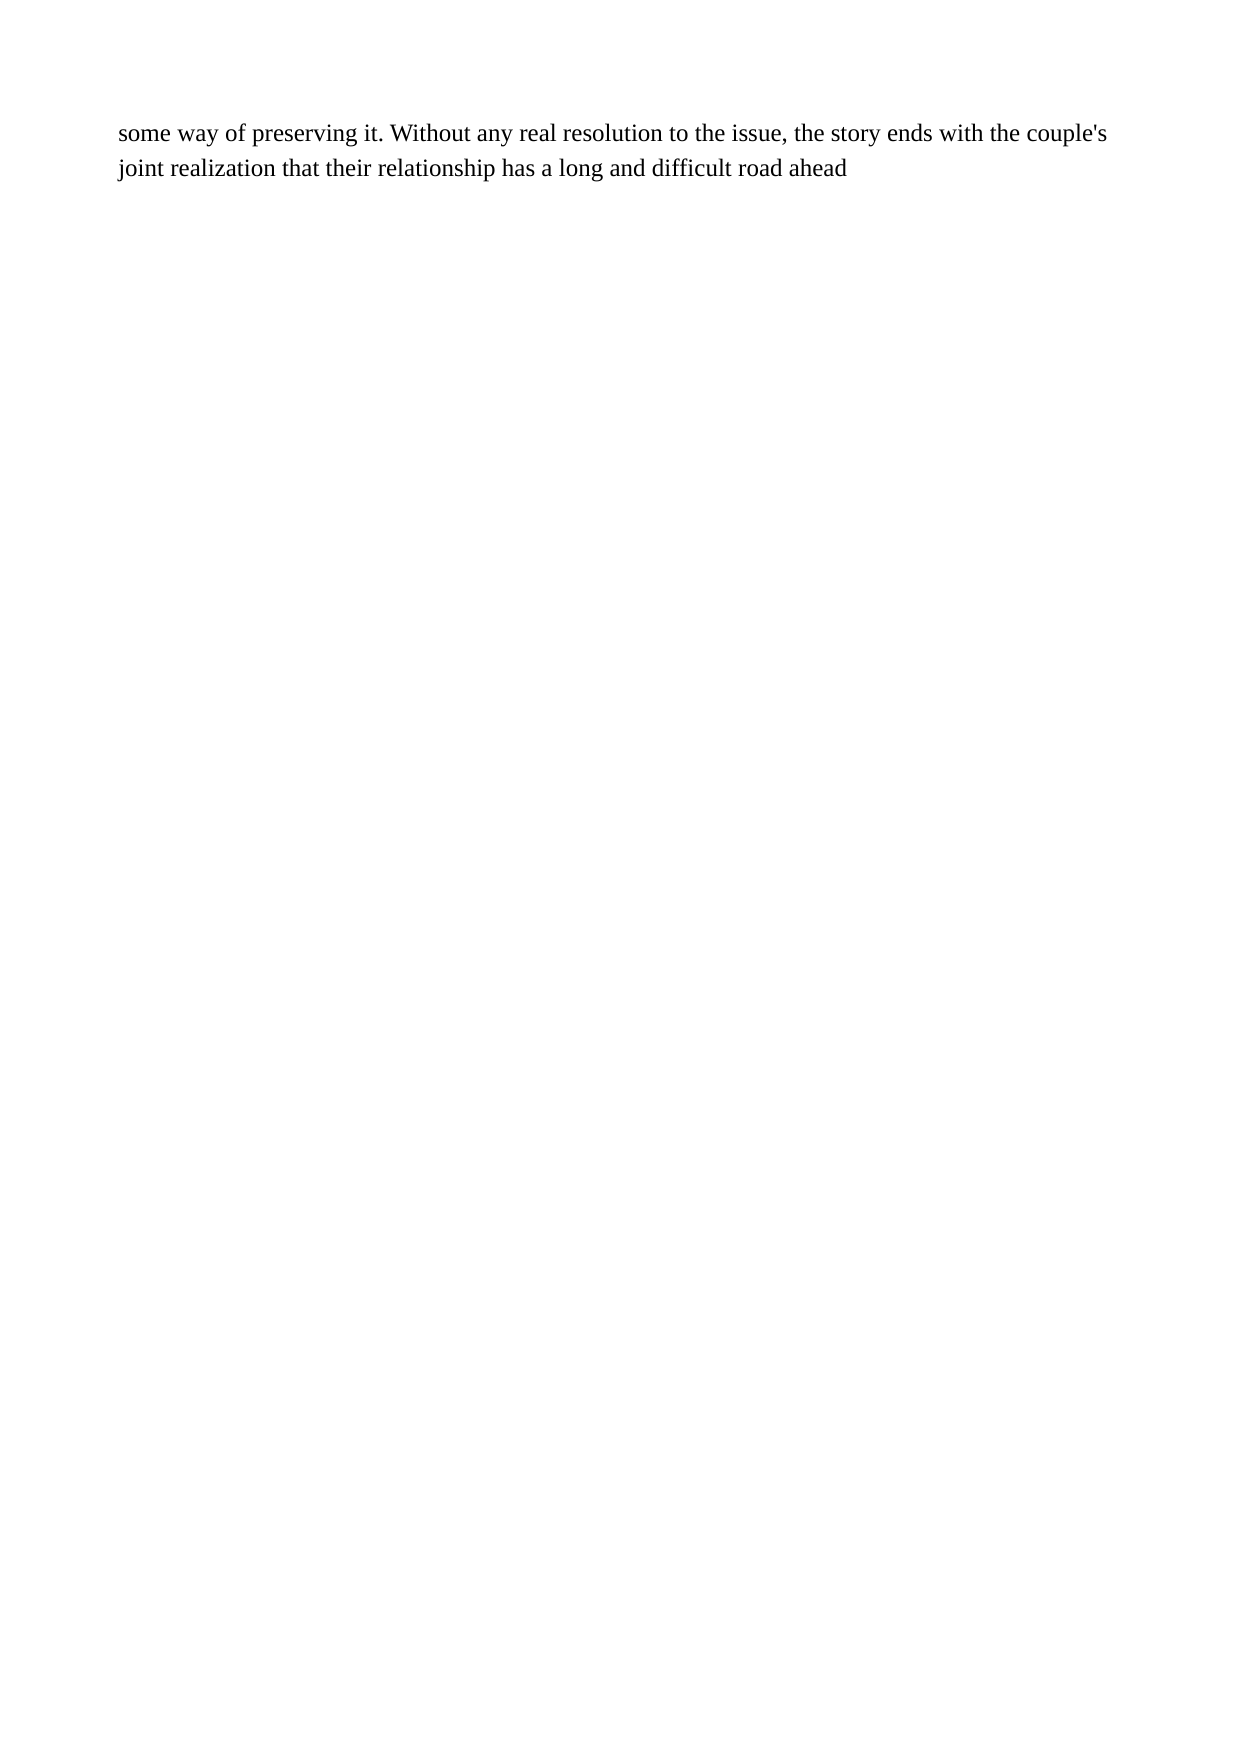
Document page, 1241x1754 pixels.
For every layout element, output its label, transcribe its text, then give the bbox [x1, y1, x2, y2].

text some way of preserving it. Without any real resolution to the issue, the story ends with the couple's joint realization that their relationship has a long and difficult road ahead [118, 118, 1122, 181]
